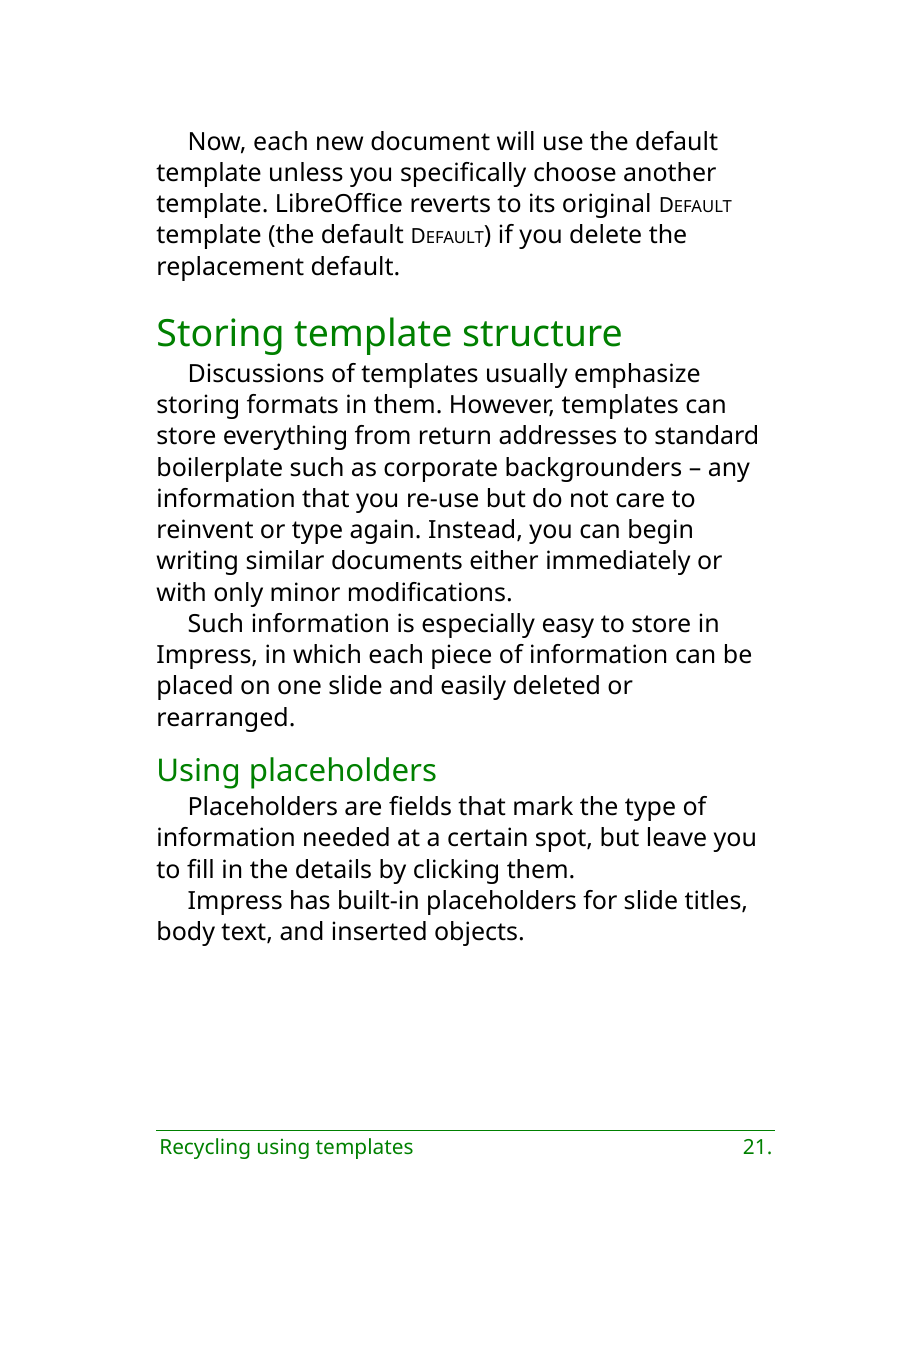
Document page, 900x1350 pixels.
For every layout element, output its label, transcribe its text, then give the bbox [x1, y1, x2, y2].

text Now, each new document will use the default template unless you specifically choose another template. LibreOffice reverts to its original Default template (the default Default) if you delete the replacement default. [156, 125, 775, 281]
text Impress has built-in placeholders for slide titles, body text, and inserted objects. [156, 884, 775, 947]
text Discussions of templates usually emphasize storing formats in them. However, templates can store everything from return addresses to standard boilerplate such as corporate backgrounders – any information that you re-use but do not care to reinvent or type again. Instead, you can begin writing similar documents either immediately or with only minor modifications. [156, 357, 775, 607]
subtitle Storing template structure [156, 306, 775, 357]
text Placeholders are fields that mark the type of information needed at a certain spot, but leave you to fill in the details by clicking them. [156, 791, 775, 884]
subtitle Using placeholders [156, 748, 775, 791]
text Such information is especially easy to store in Impress, in which each piece of information can be placed on one slide and easily deleted or rearranged. [156, 607, 775, 732]
